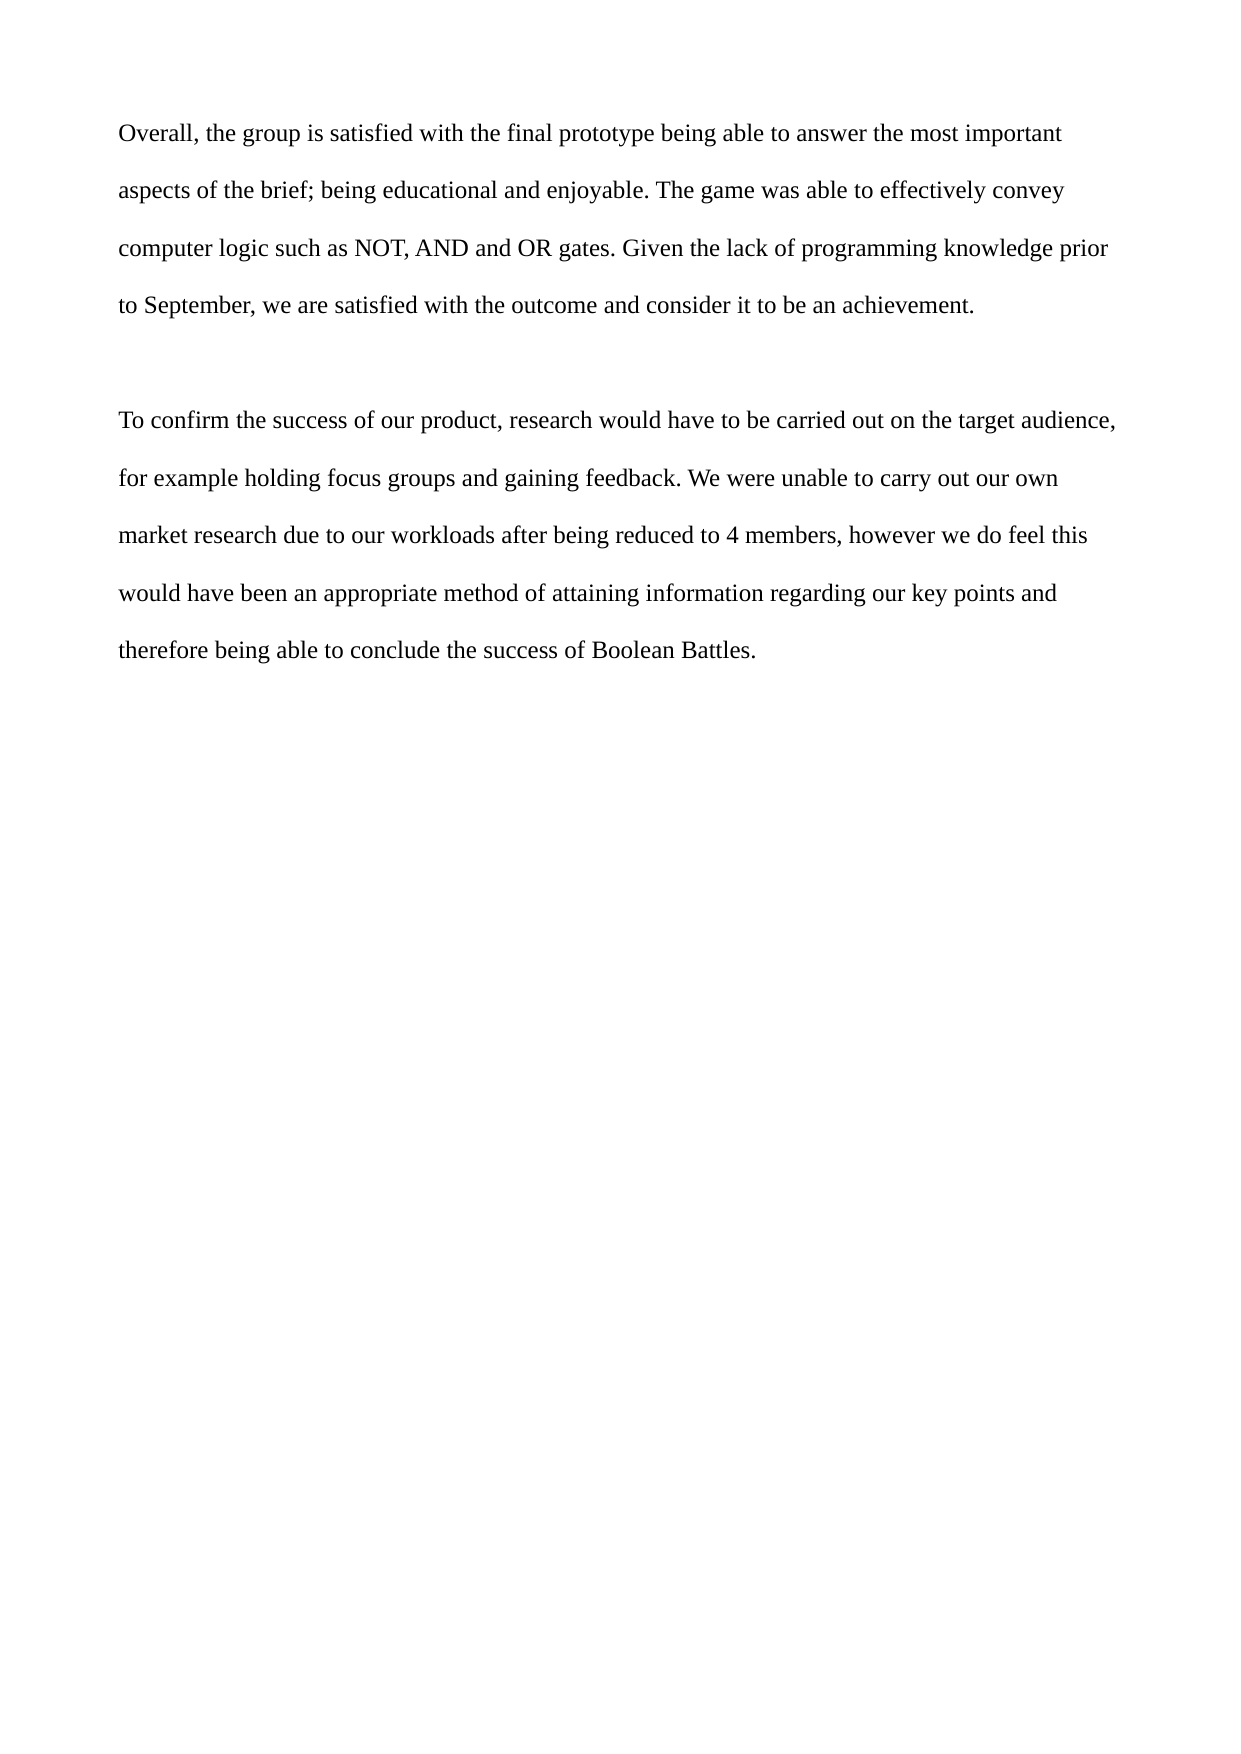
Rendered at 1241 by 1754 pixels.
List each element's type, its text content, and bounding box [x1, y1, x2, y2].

text To confirm the success of our product, research would have to be carried out on the target audience, for example holding focus groups and gaining feedback. We were unable to carry out our own market research due to our workloads after being reduced to 4 members, however we do feel this would have been an appropriate method of attaining information regarding our key points and therefore being able to conclude the success of Boolean Battles. [118, 406, 1122, 664]
text Overall, the group is satisfied with the final prototype being able to answer the most important aspects of the brief; being educational and enjoyable. The game was able to effectively convey computer logic such as NOT, AND and OR gates. Given the lack of programming knowledge prior to September, we are satisfied with the outcome and consider it to be an achievement. [118, 118, 1122, 319]
